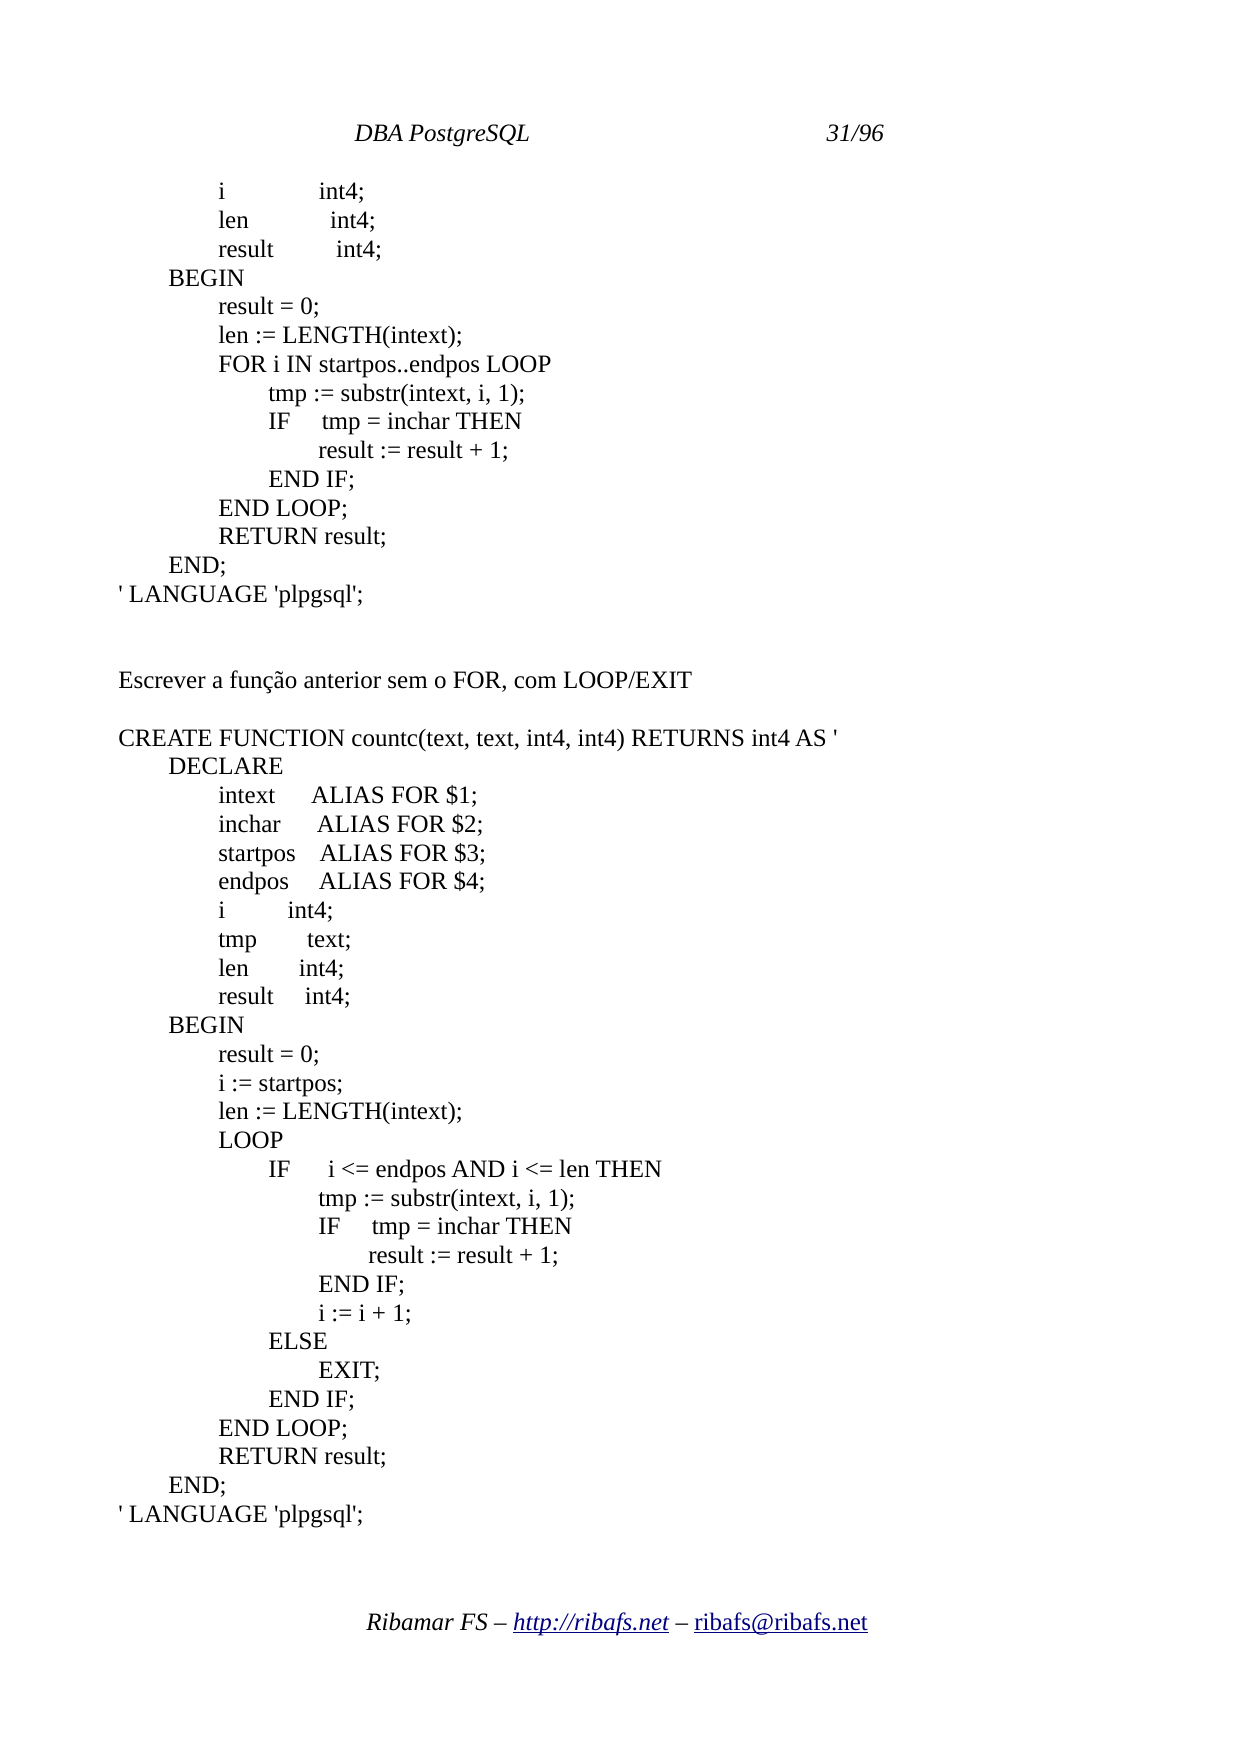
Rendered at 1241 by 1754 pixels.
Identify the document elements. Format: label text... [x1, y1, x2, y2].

text RETURN result; [118, 521, 1122, 550]
text END LOOP; [118, 1413, 1122, 1441]
text DECLARE [118, 751, 1122, 780]
text Escrever a função anterior sem o FOR, com LOOP/EXIT [118, 665, 1122, 694]
text FOR i IN startpos..endpos LOOP [118, 349, 1122, 378]
text ' LANGUAGE 'plpgsql'; [118, 579, 1122, 608]
text len := LENGTH(intext); [118, 1096, 1122, 1125]
text len int4; [118, 205, 1122, 234]
text result := result + 1; [118, 435, 1122, 464]
text ' LANGUAGE 'plpgsql'; [118, 1499, 1122, 1528]
text result = 0; [118, 291, 1122, 320]
text IF i <= endpos AND i <= len THEN [118, 1154, 1122, 1183]
text i int4; [118, 176, 1122, 205]
text result := result + 1; [118, 1240, 1122, 1269]
text tmp text; [118, 924, 1122, 953]
text BEGIN [118, 1010, 1122, 1039]
text ELSE [118, 1326, 1122, 1355]
text END IF; [118, 1269, 1122, 1298]
text BEGIN [118, 263, 1122, 291]
text IF tmp = inchar THEN [118, 406, 1122, 435]
text tmp := substr(intext, i, 1); [118, 1183, 1122, 1211]
text IF tmp = inchar THEN [118, 1211, 1122, 1240]
text CREATE FUNCTION countc(text, text, int4, int4) RETURNS int4 AS ' [118, 723, 1122, 751]
text END; [118, 1470, 1122, 1499]
text endpos ALIAS FOR $4; [118, 866, 1122, 895]
text inchar ALIAS FOR $2; [118, 809, 1122, 838]
text END IF; [118, 464, 1122, 493]
text LOOP [118, 1125, 1122, 1154]
text i := i + 1; [118, 1298, 1122, 1326]
text END LOOP; [118, 493, 1122, 521]
text startpos ALIAS FOR $3; [118, 838, 1122, 866]
text result int4; [118, 234, 1122, 263]
text len := LENGTH(intext); [118, 320, 1122, 349]
text result int4; [118, 981, 1122, 1010]
text END; [118, 550, 1122, 579]
text result = 0; [118, 1039, 1122, 1068]
text END IF; [118, 1384, 1122, 1413]
text i := startpos; [118, 1068, 1122, 1096]
text intext ALIAS FOR $1; [118, 780, 1122, 809]
text i int4; [118, 895, 1122, 924]
text EXIT; [118, 1355, 1122, 1384]
text len int4; [118, 953, 1122, 981]
text tmp := substr(intext, i, 1); [118, 378, 1122, 406]
text RETURN result; [118, 1441, 1122, 1470]
